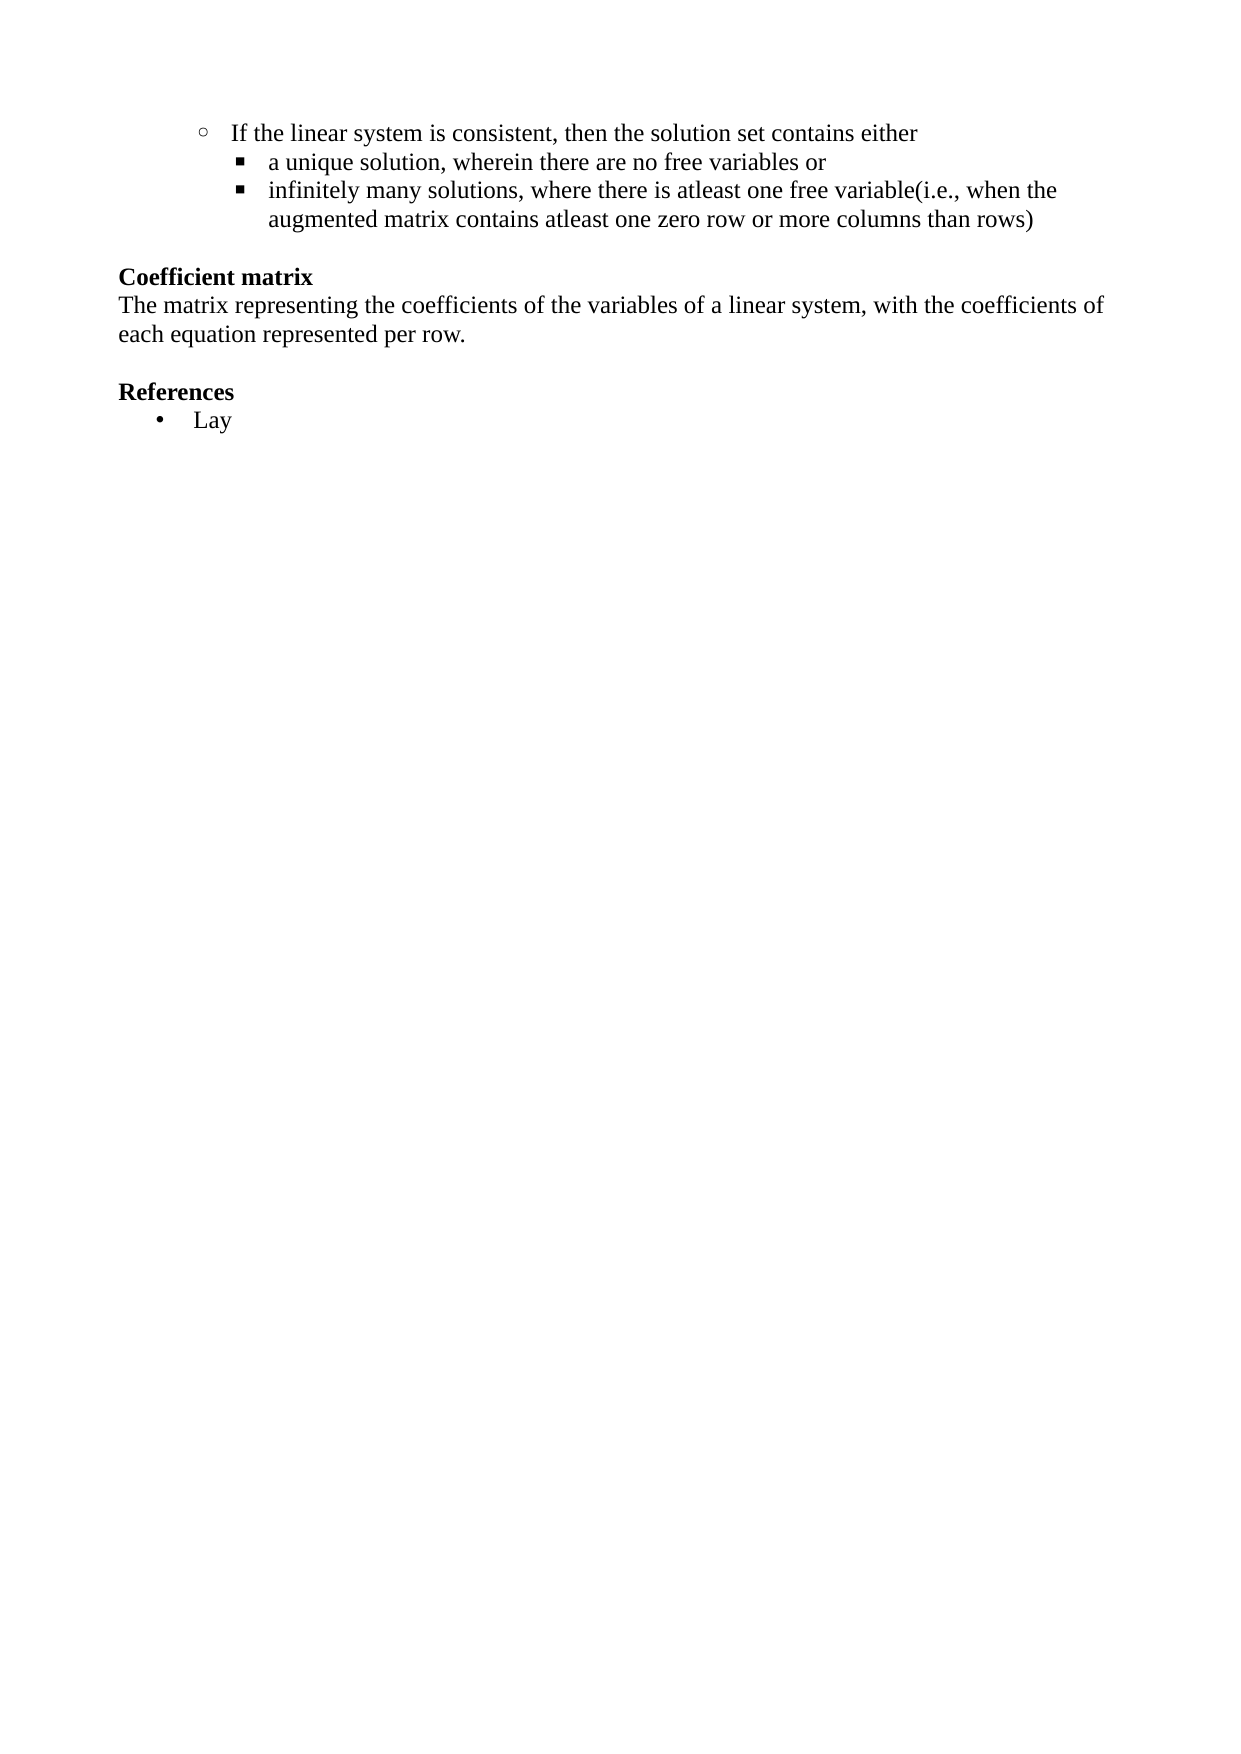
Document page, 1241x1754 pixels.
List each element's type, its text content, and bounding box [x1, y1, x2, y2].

list If the linear system is consistent, then the solution set contains either [193, 118, 1122, 147]
list a unique solution, wherein there are no free variables or [231, 147, 1122, 176]
text The matrix representing the coefficients of the variables of a linear system, with the coefficients of each equation represented per row. [118, 291, 1122, 348]
text References [118, 377, 1122, 406]
text Coefficient matrix [118, 262, 1122, 291]
list Lay [156, 406, 1122, 434]
list infinitely many solutions, where there is atleast one free variable(i.e., when the augmented matrix contains atleast one zero row or more columns than rows) [231, 176, 1122, 233]
